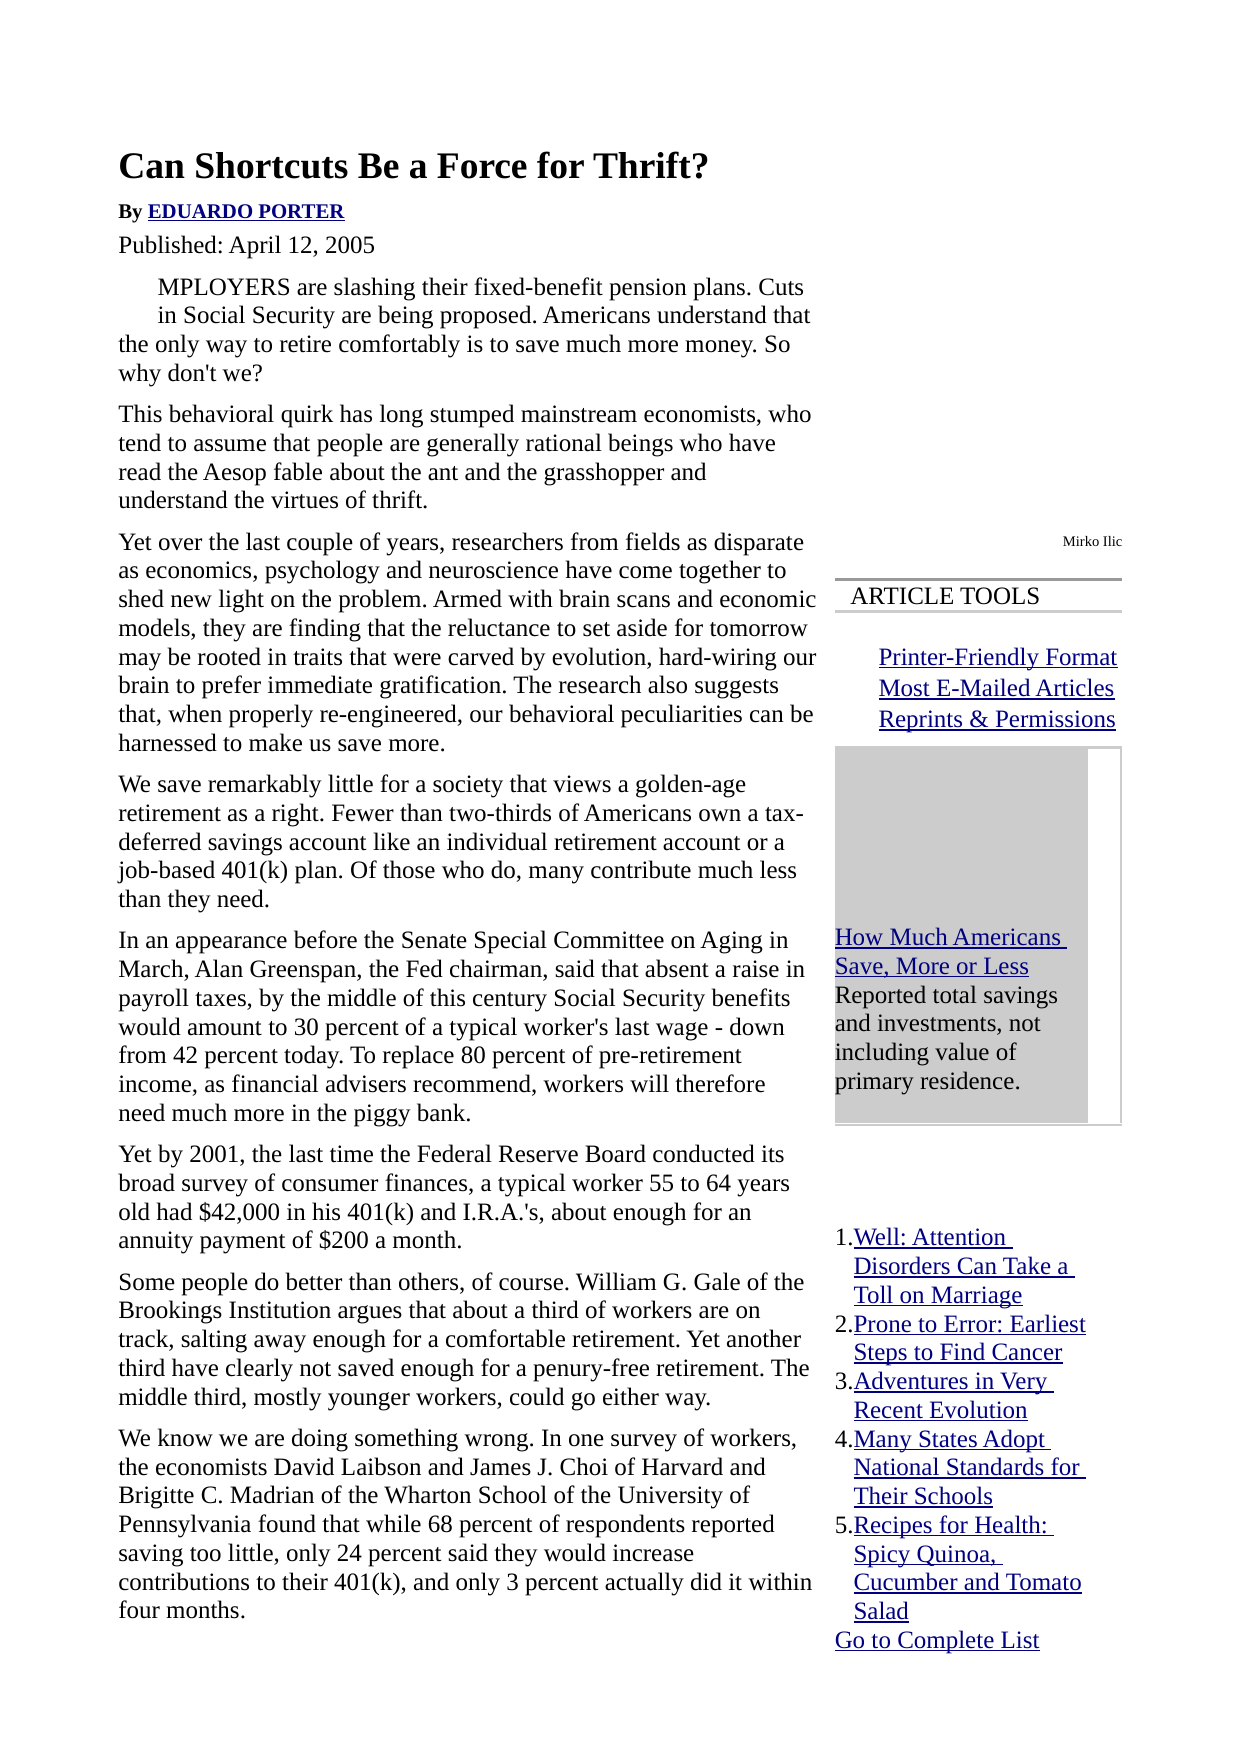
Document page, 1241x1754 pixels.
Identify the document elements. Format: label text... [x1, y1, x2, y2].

table_cell [1088, 749, 1120, 1123]
subtitle Can Shortcuts Be a Force for Thrift? [118, 143, 1122, 186]
text MPLOYERS are slashing their fixed-benefit pension plans. Cuts in Social Security are being proposed. Americans understand that the only way to retire comfortably is to save much more money. So why don't we? [118, 272, 819, 387]
table_cell [835, 1683, 1122, 1687]
table_cell Adventures in Very Recent Evolution [853, 1366, 1088, 1424]
table_cell [835, 581, 850, 610]
table_cell 3. [835, 1366, 853, 1424]
text We know we are doing something wrong. In one survey of workers, the economists David Laibson and James J. Choi of Harvard and Brigitte C. Madrian of the Wharton School of the University of Pennsylvania found that while 68 percent of respondents reported saving too little, only 24 percent said they would increase contributions to their 401(k), and only 3 percent actually did it within four months. [118, 1423, 819, 1624]
table_cell [835, 641, 878, 672]
table_cell 5. [835, 1510, 853, 1625]
table_header [835, 1687, 1122, 1692]
table_cell [835, 1095, 1088, 1123]
table_cell Prone to Error: Earliest Steps to Find Cancer [853, 1309, 1088, 1366]
table_cell 4. [835, 1424, 853, 1510]
table_cell [835, 703, 878, 734]
table_header [835, 1184, 1088, 1222]
table_header [835, 549, 1122, 578]
table_cell Go to Complete List [835, 1625, 1088, 1654]
text Some people do better than others, of course. William G. Gale of the Brookings Institution argues that about a third of workers are on track, salting away enough for a comfortable retirement. Yet another third have clearly not saved enough for a penury-free retirement. The middle third, mostly younger workers, could go either way. [118, 1267, 819, 1411]
text By EDUARDO PORTER Published: April 12, 2005 [118, 199, 1122, 947]
table_cell [835, 735, 878, 739]
text In an appearance before the Senate Special Committee on Aging in March, Alan Greenspan, the Fed chairman, said that absent a raise in payroll taxes, by the middle of this century Social Security benefits would amount to 30 percent of a typical worker's last wage - down from 42 percent today. To replace 80 percent of pre-retirement income, as financial advisers recommend, workers will therefore need much more in the piggy bank. [118, 926, 819, 1127]
text Yet by 2001, the last time the Federal Reserve Board conducted its broad survey of consumer finances, a typical worker 55 to 64 years old had $42,000 in his 401(k) and I.R.A.'s, about enough for an annuity payment of $200 a month. [118, 1139, 819, 1254]
table_cell Printer-Friendly Format [878, 641, 1122, 672]
table_cell Many States Adopt National Standards for Their Schools [853, 1424, 1088, 1510]
table_cell [835, 1126, 1122, 1155]
table_cell How Much Americans Save, More or Less Reported total savings and investments, not including value of primary residence. [835, 754, 1088, 1095]
table_cell [878, 735, 1122, 739]
table_header Mirko Ilic [835, 283, 1122, 549]
text We save remarkably little for a society that views a golden-age retirement as a right. Fewer than two-thirds of Americans own a tax-deferred savings account like an individual retirement account or a job-based 401(k) plan. Of those who do, many contribute much less than they need. [118, 769, 819, 913]
table_cell [835, 1184, 1122, 1682]
table_header [819, 259, 834, 1692]
table_cell 1. [835, 1223, 853, 1309]
text Yet over the last couple of years, researchers from fields as disparate as economics, psychology and neuroscience have come together to shed new light on the problem. Armed with brain scans and economic models, they are finding that the reluctance to set aside for tomorrow may be rooted in traits that were carved by evolution, hard-wiring our brain to prefer immediate gratification. The research also suggests that, when properly re-engineered, our behavioral peculiarities can be harnessed to make us save more. [118, 527, 819, 757]
table_cell Recipes for Health: Spicy Quinoa, Cucumber and Tomato Salad [853, 1510, 1088, 1625]
table_header [835, 259, 1122, 283]
table_cell [835, 1155, 1122, 1183]
text This behavioral quirk has long stumped mainstream economists, who tend to assume that people are generally rational beings who have read the Aesop fable about the ant and the grasshopper and understand the virtues of thrift. [118, 399, 819, 514]
table_cell ARTICLE TOOLS [850, 581, 1122, 610]
table_cell 2. [835, 1309, 853, 1366]
table_cell Well: Attention Disorders Can Take a Toll on Marriage [853, 1223, 1088, 1309]
table_cell Most E-Mailed Articles [878, 672, 1122, 703]
table_cell [878, 616, 1122, 641]
table_cell [835, 616, 878, 641]
table_cell [835, 672, 878, 703]
table_cell [835, 742, 1122, 746]
table_cell Reprints & Permissions [878, 703, 1122, 734]
